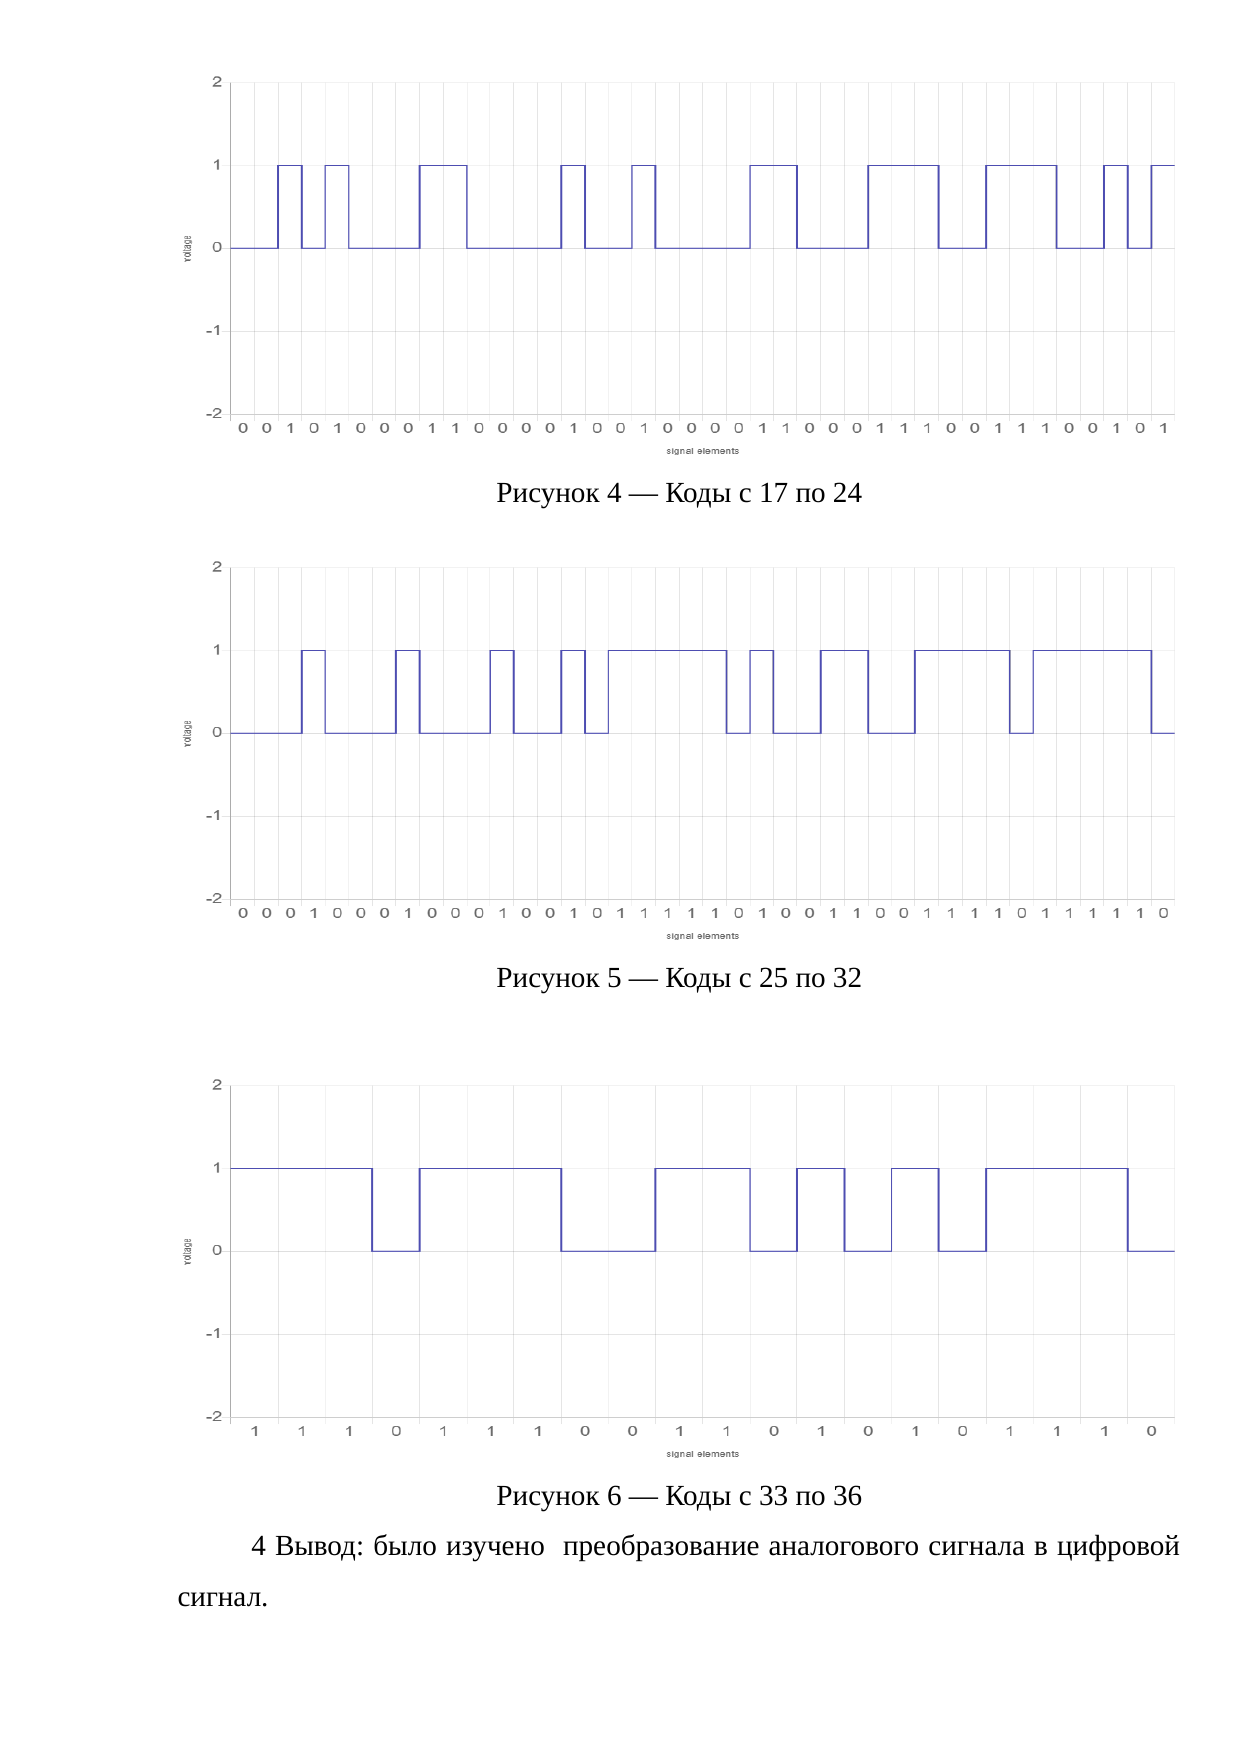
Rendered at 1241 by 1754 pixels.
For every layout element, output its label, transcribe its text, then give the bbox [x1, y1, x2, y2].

picture [177, 1077, 1182, 1462]
picture [177, 559, 1182, 944]
text Рисунок 6 — Коды с 33 по 36 [177, 1462, 1181, 1512]
picture [177, 75, 1182, 459]
text Рисунок 5 — Коды с 25 по 32 [177, 944, 1181, 994]
text 4 Вывод: было изучено преобразование аналогового сигнала в цифровой сигнал. [177, 1528, 1181, 1612]
text Рисунок 4 — Коды с 17 по 24 [177, 459, 1181, 509]
